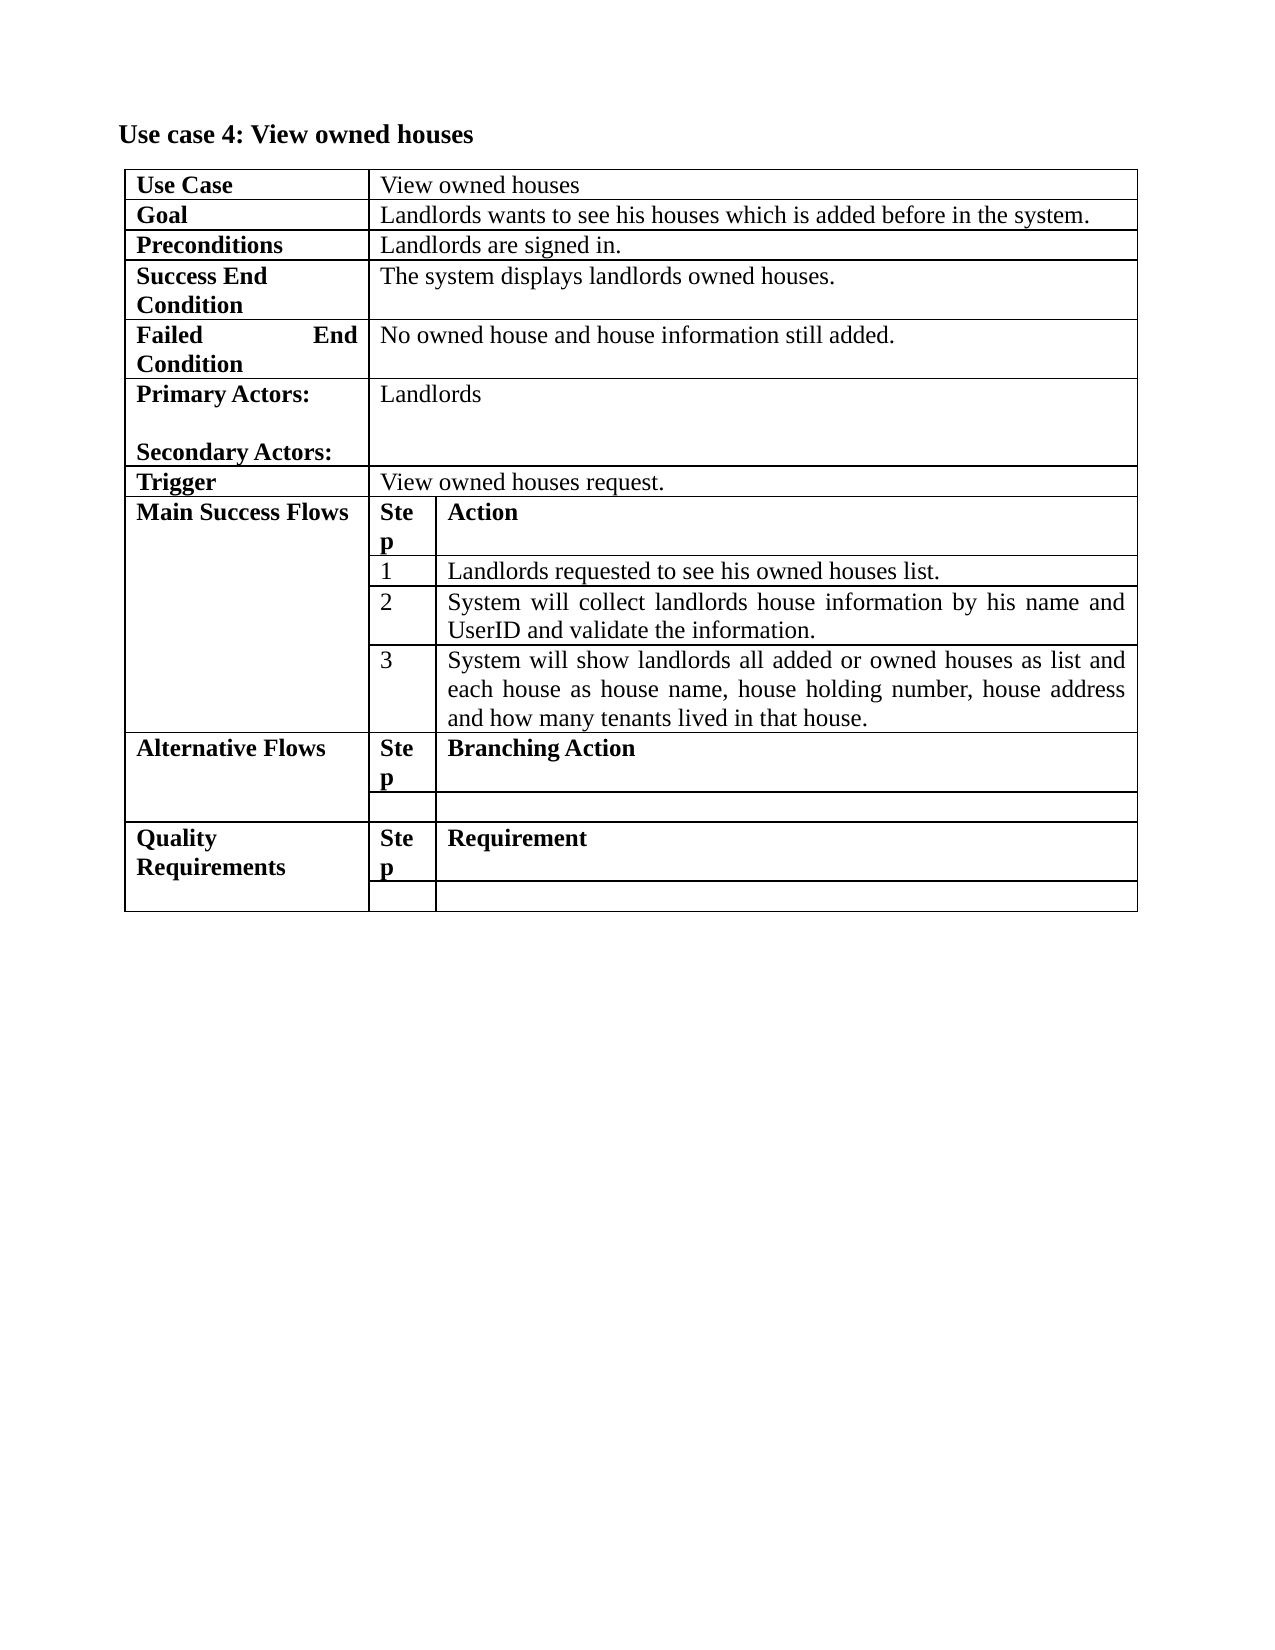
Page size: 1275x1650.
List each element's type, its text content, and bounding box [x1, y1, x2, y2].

table_cell Step [370, 733, 435, 791]
table_cell [437, 882, 1137, 911]
table_cell Landlords are signed in. [370, 231, 1137, 259]
table_cell System will show landlords all added or owned houses as list and each house as house name, house holding number, house address and how many tenants lived in that house. [437, 646, 1137, 732]
table_cell 2 [370, 587, 435, 644]
table_cell Primary Actors: Secondary Actors: [126, 379, 368, 465]
table_cell [370, 882, 435, 911]
table_header View owned houses [370, 170, 1137, 199]
table_header Use Case [126, 170, 368, 199]
table_cell Goal [126, 200, 368, 229]
table_cell Branching Action [437, 733, 1137, 791]
table_cell Landlords requested to see his owned houses list. [437, 556, 1137, 585]
table_cell Landlords [370, 379, 1137, 465]
table_cell Requirement [437, 823, 1137, 880]
table_cell Step [370, 823, 435, 880]
table_cell The system displays landlords owned houses. [370, 261, 1137, 318]
table_cell No owned house and house information still added. [370, 320, 1137, 377]
table_cell Quality Requirements [126, 823, 368, 911]
table_cell Trigger [126, 467, 368, 496]
table_cell Main Success Flows [126, 497, 368, 732]
table_cell Landlords wants to see his houses which is added before in the system. [370, 200, 1137, 229]
table_cell Step [370, 497, 435, 555]
table_cell Alternative Flows [126, 733, 368, 821]
table_cell Success End Condition [126, 261, 368, 318]
table_cell 3 [370, 646, 435, 732]
table_cell [437, 793, 1137, 821]
table_cell 1 [370, 556, 435, 585]
table_cell Action [437, 497, 1137, 555]
table_cell Preconditions [126, 231, 368, 259]
table_cell Failed End Condition [126, 320, 368, 377]
text Use case 4: View owned houses [118, 118, 1157, 149]
table_cell [370, 793, 435, 821]
table_cell View owned houses request. [370, 467, 1137, 496]
table_cell System will collect landlords house information by his name and UserID and validate the information. [437, 587, 1137, 644]
